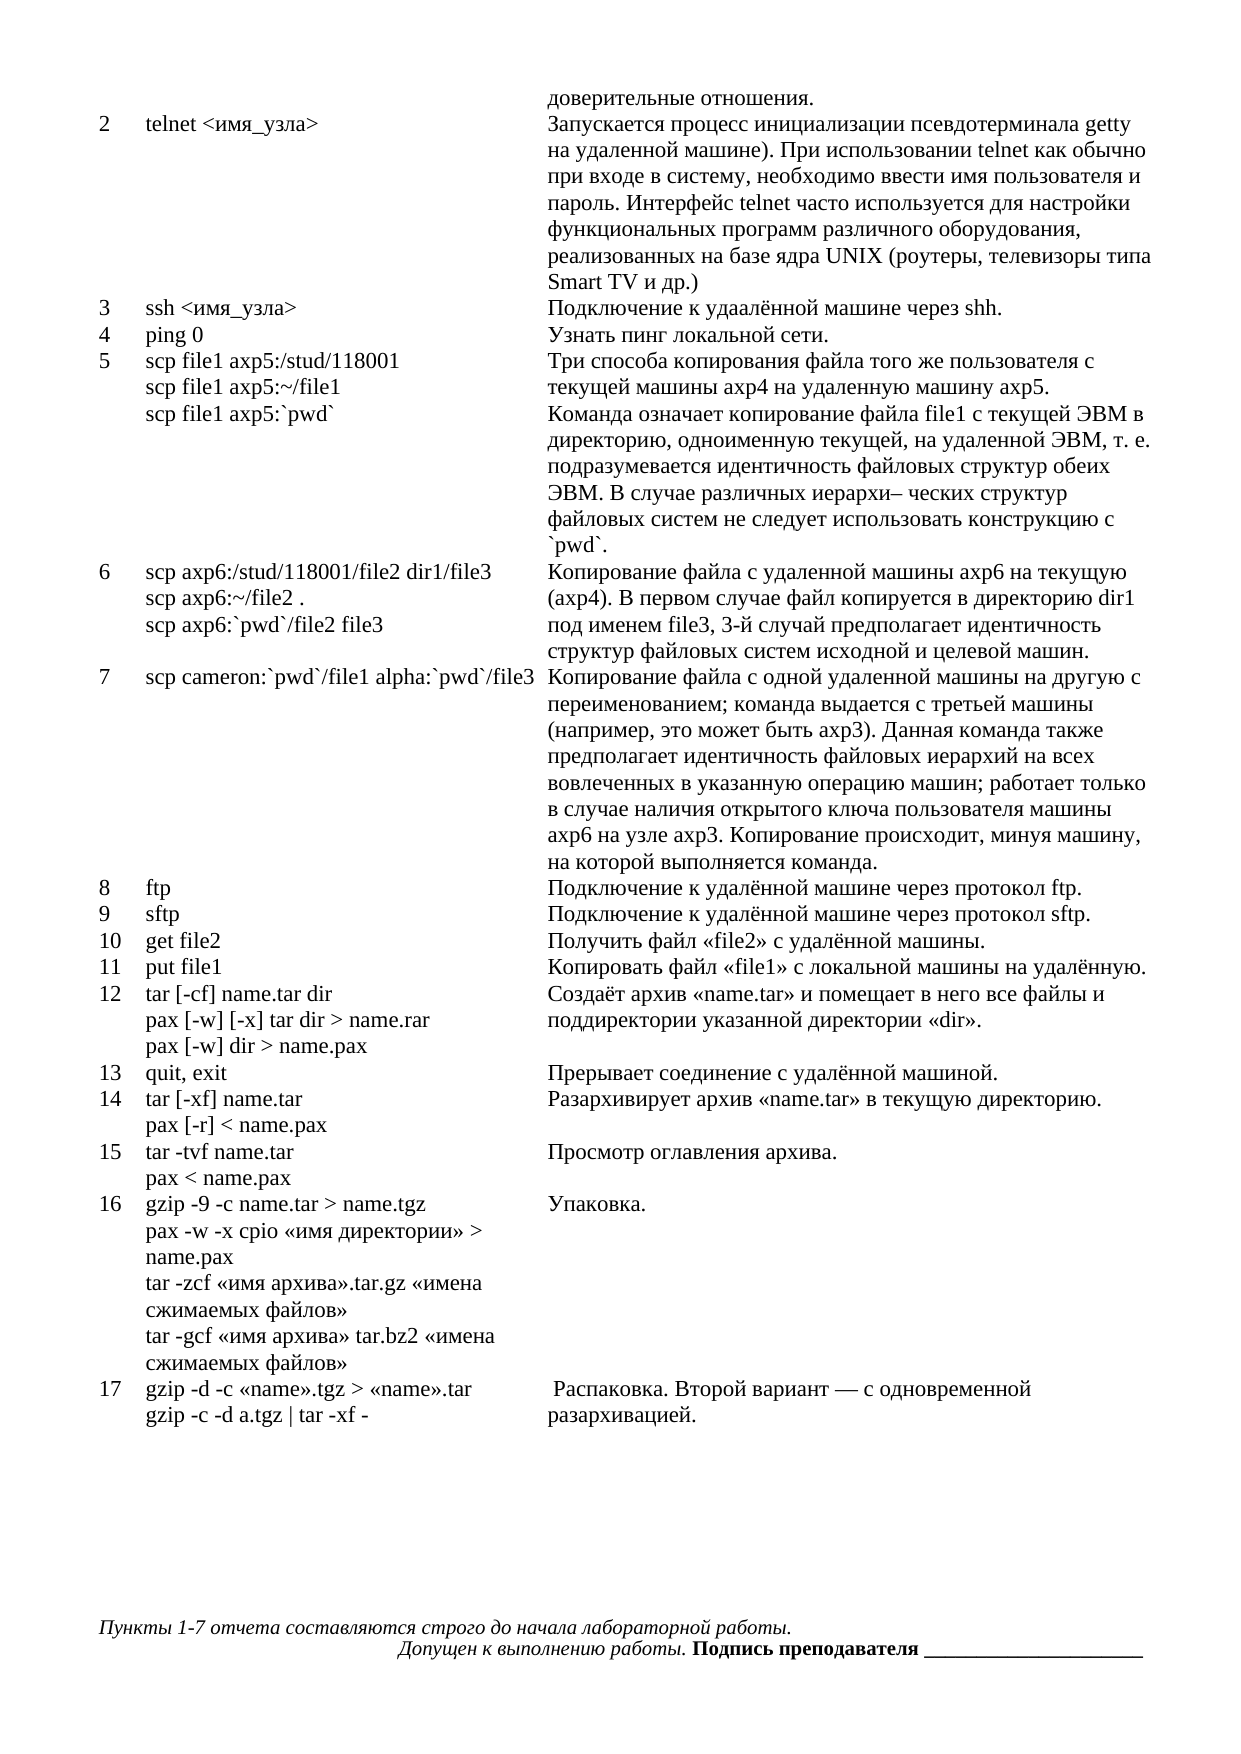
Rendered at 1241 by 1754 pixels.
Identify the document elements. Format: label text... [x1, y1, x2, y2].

table_cell tar [-xf] name.tar pax [-r] < name.pax [145, 1085, 547, 1138]
table_cell gzip -d -c «name».tgz > «name».tar gzip -c -d a.tgz | tar -xf - [145, 1375, 547, 1428]
table_cell ping 0 [145, 321, 547, 347]
table_cell ftp [145, 874, 547, 901]
table_cell 11 [99, 953, 145, 979]
table_cell Копирование файла с одной удаленной машины на другую с переименованием; команда выдается с третьей машины (например, это может быть axp3). Данная команда также предполагает идентичность файловых иерархий на всех вовлеченных в указанную операцию машин; работает только в случае наличия открытого ключа пользователя машины axp6 на узле axp3. Копирование происходит, минуя машину, на которой выполняется команда. [547, 663, 1156, 874]
table_cell Узнать пинг локальной сети. [547, 321, 1156, 347]
table_cell scp axp6:/stud/118001/file2 dir1/file3 scp axp6:~/file2 . scp axp6:`pwd`/file2 file3 [145, 558, 547, 663]
table_cell 8 [99, 874, 145, 901]
text Допущен к выполнению работы. Подпись преподавателя _____________________ [98, 1639, 1156, 1660]
table_cell 12 [99, 980, 145, 1059]
table_cell [99, 84, 145, 110]
table_cell tar [-cf] name.tar dir pax [-w] [-x] tar dir > name.rar pax [-w] dir > name.pax [145, 980, 547, 1059]
table_cell [145, 84, 547, 110]
table_cell 17 [99, 1375, 145, 1428]
table_cell 7 [99, 663, 145, 874]
table_cell get file2 [145, 927, 547, 953]
table_cell Копировать файл «file1» с локальной машины на удалённую. [547, 953, 1156, 979]
table_cell telnet <имя_узла> [145, 110, 547, 294]
table_cell quit, exit [145, 1059, 547, 1085]
table_cell Копирование файла с удаленной машины axp6 на текущую (axp4). В первом случае файл копируется в директорию dir1 под именем file3, 3-й случай предполагает идентичность структур файловых систем исходной и целевой машин. [547, 558, 1156, 663]
table_cell Три способа копирования файла того же пользователя с текущей машины axp4 на удаленную машину axp5. Команда означает копирование файла file1 с текущей ЭВМ в директорию, одноименную текущей, на удаленной ЭВМ, т. е. подразумевается идентичность файловых структур обеих ЭВМ. В случае различных иерархи– ческих структур файловых систем не следует использовать конструкцию с `pwd`. [547, 347, 1156, 558]
table_cell Упаковка. [547, 1190, 1156, 1375]
table_cell 16 [99, 1190, 145, 1375]
table_cell Подключение к удалённой машине через протокол ftp. [547, 874, 1156, 901]
table_cell Разархивирует архив «name.tar» в текущую директорию. [547, 1085, 1156, 1138]
table_cell Прерывает соединение с удалённой машиной. [547, 1059, 1156, 1085]
table_cell 3 [99, 294, 145, 321]
table_cell 15 [99, 1138, 145, 1190]
table_cell ssh <имя_узла> [145, 294, 547, 321]
text Пункты 1-7 отчета составляются строго до начала лабораторной работы. [98, 1615, 1156, 1639]
table_cell Запускается процесс инициализации псевдотерминала getty на удаленной машине). При использовании telnet как обычно при входе в систему, необходимо ввести имя пользователя и пароль. Интерфейс telnet часто используется для настройки функциональных программ различного оборудования, реализованных на базе ядра UNIX (роутеры, телевизоры типа Smart TV и др.) [547, 110, 1156, 294]
table_cell gzip -9 -c name.tar > name.tgz pax -w -x cpio «имя директории» > name.pax tar -zcf «имя архива».tar.gz «имена сжимаемых файлов» tar -gcf «имя архива» tar.bz2 «имена сжимаемых файлов» [145, 1190, 547, 1375]
table_cell Распаковка. Второй вариант — с одновременной разархивацией. [547, 1375, 1156, 1428]
table_cell 10 [99, 927, 145, 953]
table_cell sftp [145, 901, 547, 927]
table_cell Создаёт архив «name.tar» и помещает в него все файлы и поддиректории указанной директории «dir». [547, 980, 1156, 1059]
table_cell scp cameron:`pwd`/file1 alpha:`pwd`/file3 [145, 663, 547, 874]
table_cell Получить файл «file2» с удалённой машины. [547, 927, 1156, 953]
table_cell put file1 [145, 953, 547, 979]
table_cell доверительные отношения. [547, 84, 1156, 110]
table_cell 13 [99, 1059, 145, 1085]
table_cell scp file1 axp5:/stud/118001 scp file1 axp5:~/file1 scp file1 axp5:`pwd` [145, 347, 547, 558]
table_cell Просмотр оглавления архива. [547, 1138, 1156, 1190]
table_cell 5 [99, 347, 145, 558]
table_cell tar -tvf name.tar pax < name.pax [145, 1138, 547, 1190]
table_cell 14 [99, 1085, 145, 1138]
table_cell 6 [99, 558, 145, 663]
table_cell 9 [99, 901, 145, 927]
table_cell 4 [99, 321, 145, 347]
table_cell 2 [99, 110, 145, 294]
table_cell Подключение к удаалённой машине через shh. [547, 294, 1156, 321]
table_cell Подключение к удалённой машине через протокол sftp. [547, 901, 1156, 927]
